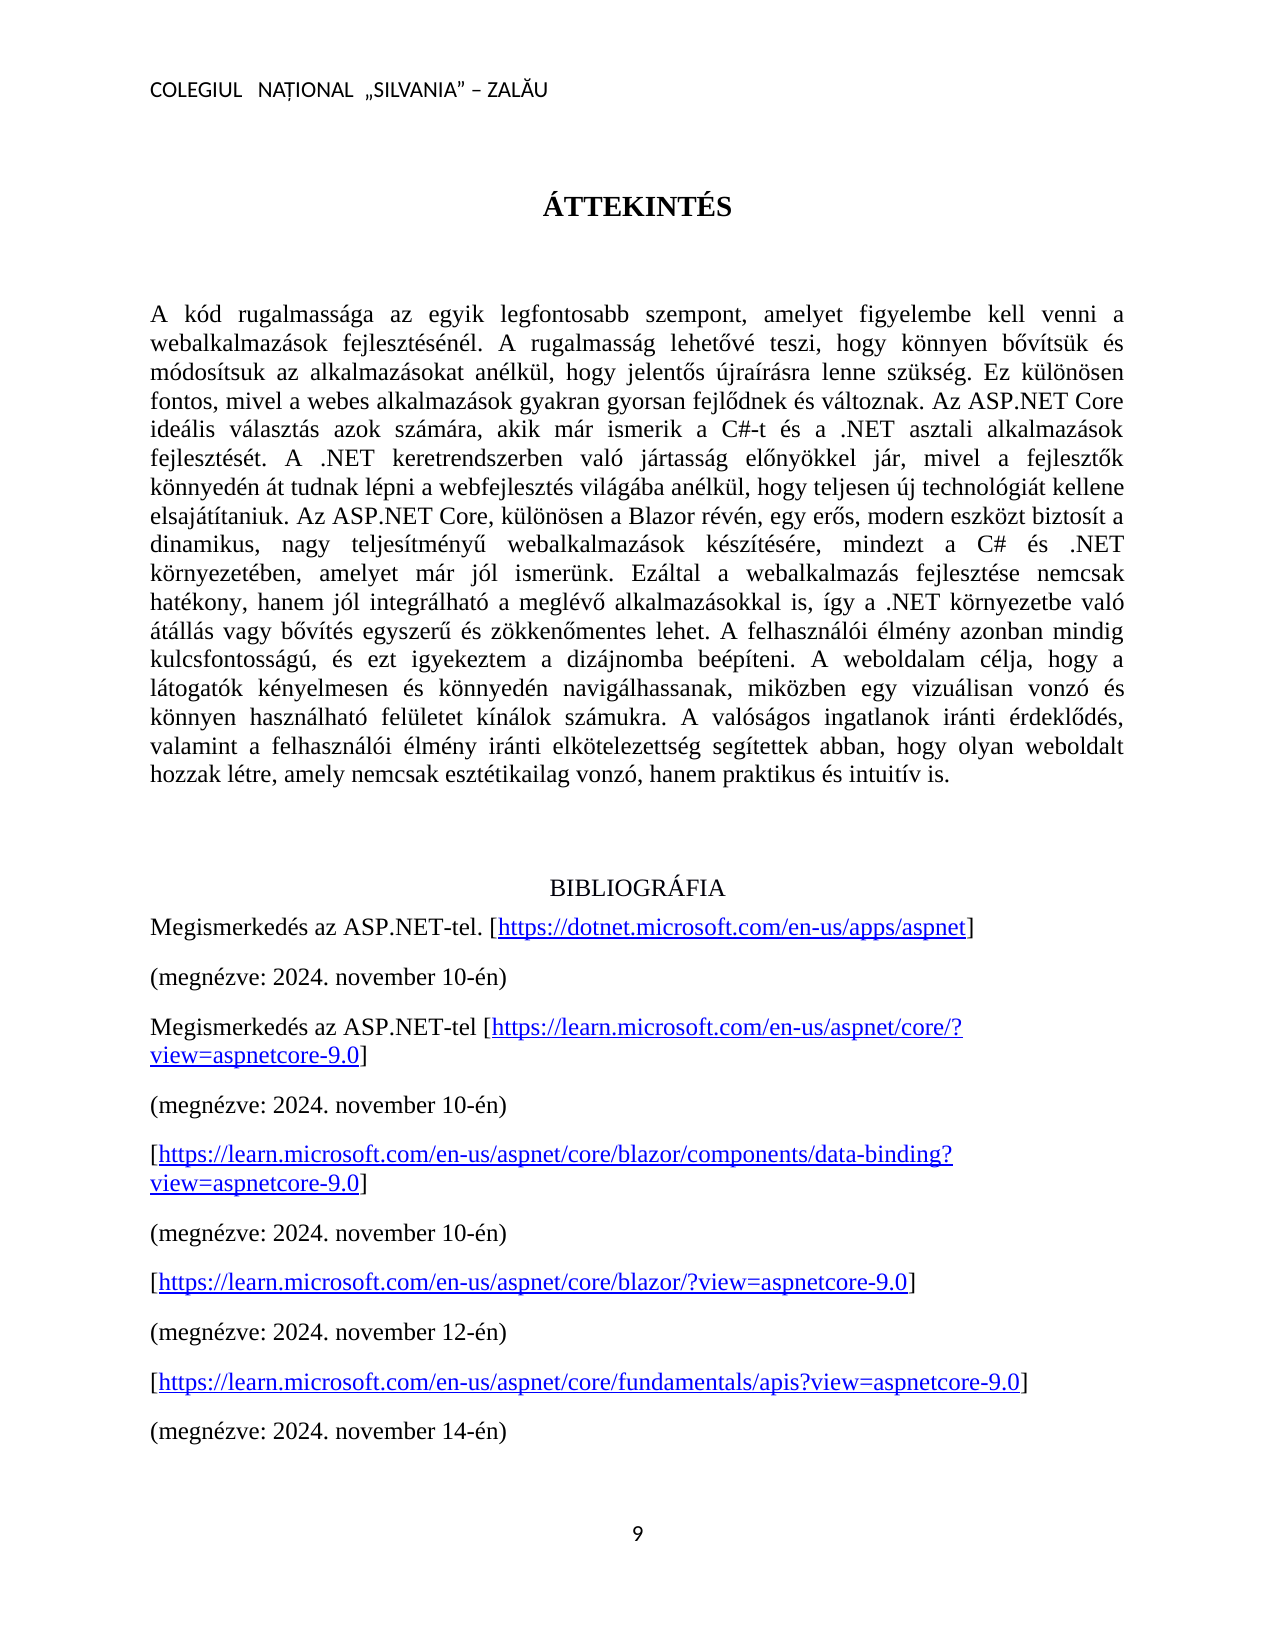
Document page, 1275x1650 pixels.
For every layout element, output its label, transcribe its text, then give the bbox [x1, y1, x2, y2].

subtitle BIBLIOGRÁFIA [150, 873, 1125, 902]
text [https://learn.microsoft.com/en-us/aspnet/core/fundamentals/apis?view=aspnetcore-9.0] [150, 1367, 1125, 1395]
text (megnézve: 2024. november 14-én) [150, 1416, 1125, 1445]
text Megismerkedés az ASP.NET-tel. [https://dotnet.microsoft.com/en-us/apps/aspnet] [150, 912, 1125, 941]
text (megnézve: 2024. november 10-én) [150, 1090, 1125, 1119]
text (megnézve: 2024. november 12-én) [150, 1317, 1125, 1346]
text (megnézve: 2024. november 10-én) [150, 1218, 1125, 1247]
text ÁTTEKINTÉS [150, 189, 1125, 223]
text A kód rugalmassága az egyik legfontosabb szempont, amelyet figyelembe kell venni a webalkalmazások fejlesztésénél. A rugalmasság lehetővé teszi, hogy könnyen bővítsük és módosítsuk az alkalmazásokat anélkül, hogy jelentős újraírásra lenne szükség. Ez különösen fontos, mivel a webes alkalmazások gyakran gyorsan fejlődnek és változnak. Az ASP.NET Core ideális választás azok számára, akik már ismerik a C#-t és a .NET asztali alkalmazások fejlesztését. A .NET keretrendszerben való jártasság előnyökkel jár, mivel a fejlesztők könnyedén át tudnak lépni a webfejlesztés világába anélkül, hogy teljesen új technológiát kellene elsajátítaniuk. Az ASP.NET Core, különösen a Blazor révén, egy erős, modern eszközt biztosít a dinamikus, nagy teljesítményű webalkalmazások készítésére, mindezt a C# és .NET környezetében, amelyet már jól ismerünk. Ezáltal a webalkalmazás fejlesztése nemcsak hatékony, hanem jól integrálható a meglévő alkalmazásokkal is, így a .NET környezetbe való átállás vagy bővítés egyszerű és zökkenőmentes lehet. A felhasználói élmény azonban mindig kulcsfontosságú, és ezt igyekeztem a dizájnomba beépíteni. A weboldalam célja, hogy a látogatók kényelmesen és könnyedén navigálhassanak, miközben egy vizuálisan vonzó és könnyen használható felületet kínálok számukra. A valóságos ingatlanok iránti érdeklődés, valamint a felhasználói élmény iránti elkötelezettség segítettek abban, hogy olyan weboldalt hozzak létre, amely nemcsak esztétikailag vonzó, hanem praktikus és intuitív is. [150, 299, 1125, 788]
text (megnézve: 2024. november 10-én) [150, 962, 1125, 991]
text Megismerkedés az ASP.NET-tel [https://learn.microsoft.com/en-us/aspnet/core/?view=aspnetcore-9.0] [150, 1012, 1125, 1069]
text [https://learn.microsoft.com/en-us/aspnet/core/blazor/?view=aspnetcore-9.0] [150, 1267, 1125, 1296]
text [https://learn.microsoft.com/en-us/aspnet/core/blazor/components/data-binding?view=aspnetcore-9.0] [150, 1139, 1125, 1197]
